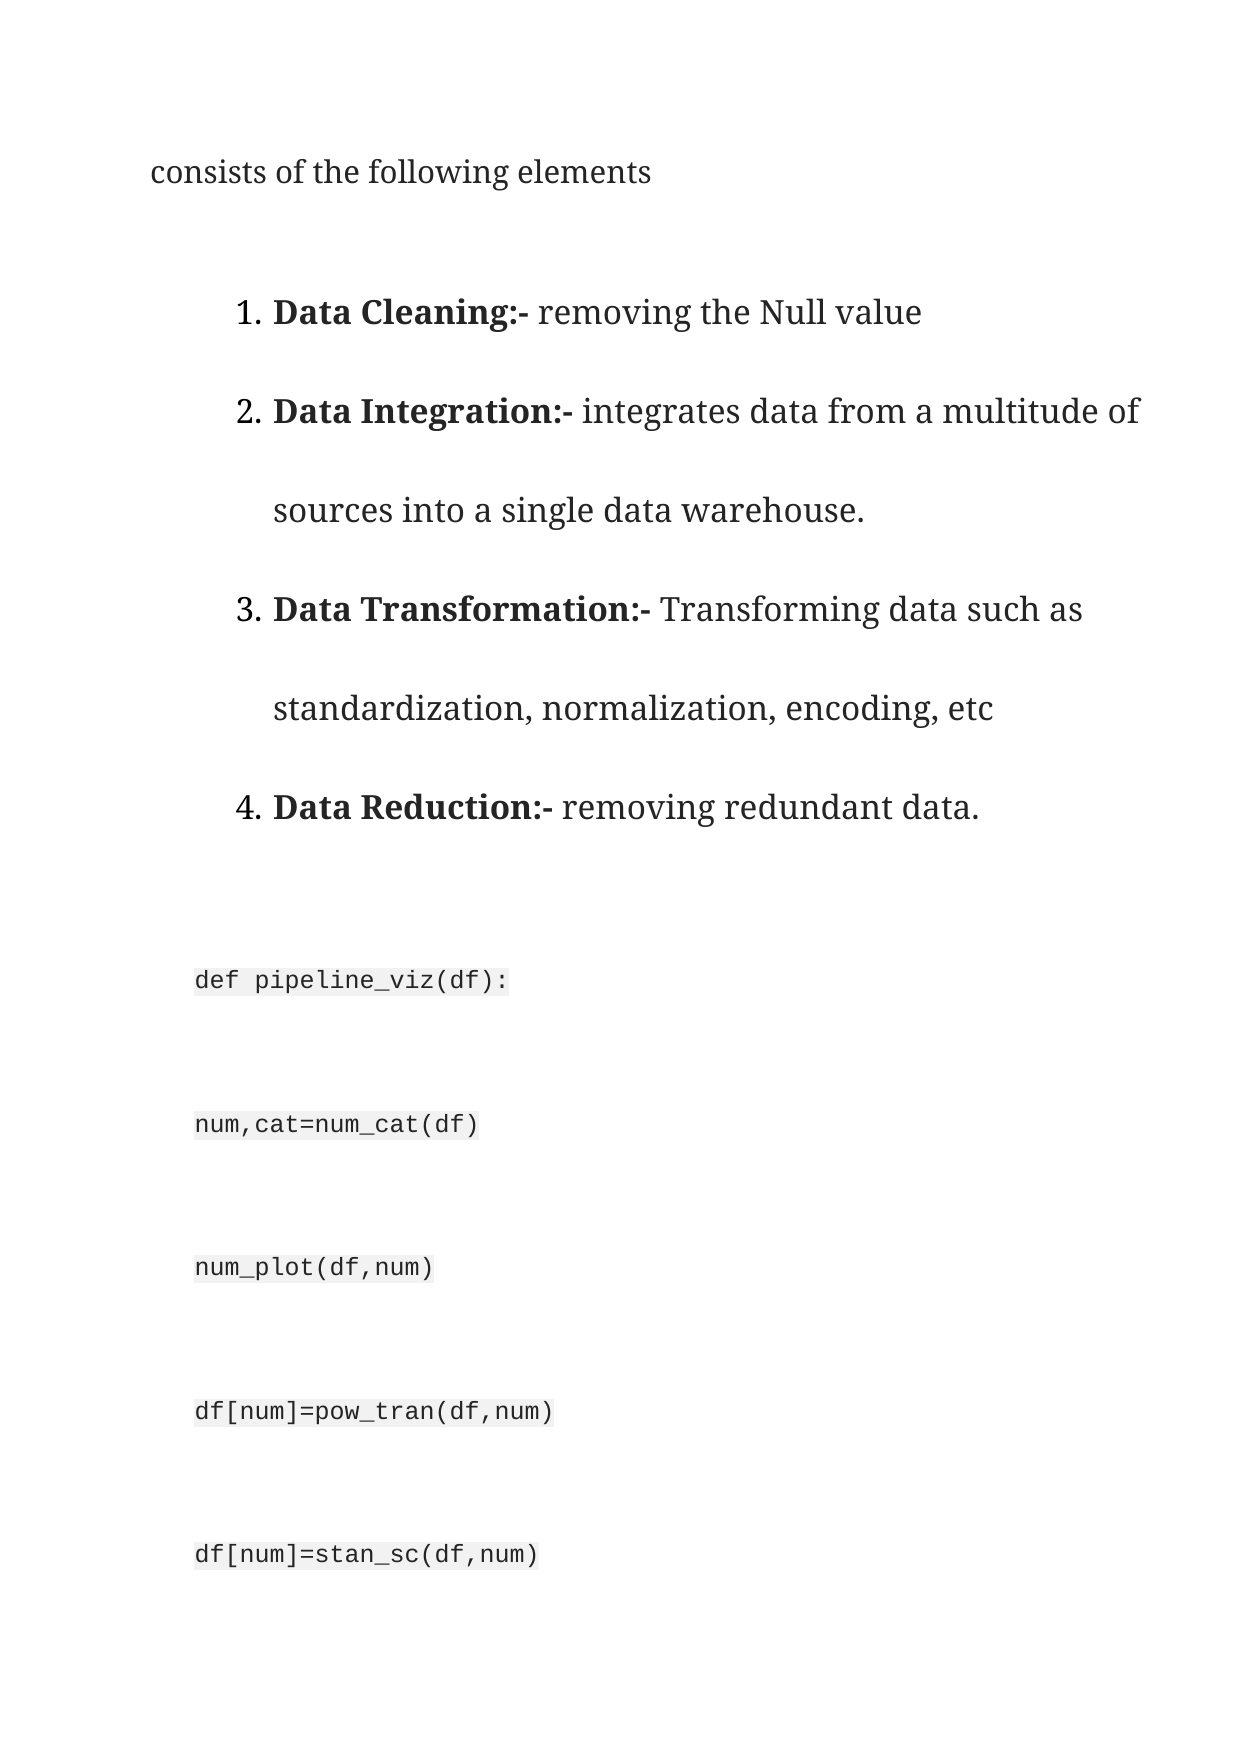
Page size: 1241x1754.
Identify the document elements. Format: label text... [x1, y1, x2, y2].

text def pipeline_viz(df): [194, 968, 1183, 996]
text df[num]=pow_tran(df,num) [194, 1398, 1183, 1427]
list Data Cleaning:- removing the Null value [235, 289, 1240, 334]
text df[num]=stan_sc(df,num) [194, 1542, 1183, 1570]
list Data Transformation:- Transforming data such as standardization, normalization, encoding, etc [235, 586, 1240, 730]
text num,cat=num_cat(df) [194, 1111, 1183, 1140]
list Data Integration:- integrates data from a multitude of sources into a single data warehouse. [235, 388, 1240, 532]
list Data Reduction:- removing redundant data. [235, 783, 1240, 829]
text consists of the following elements [150, 150, 1240, 193]
text num_plot(df,num) [194, 1255, 1183, 1283]
